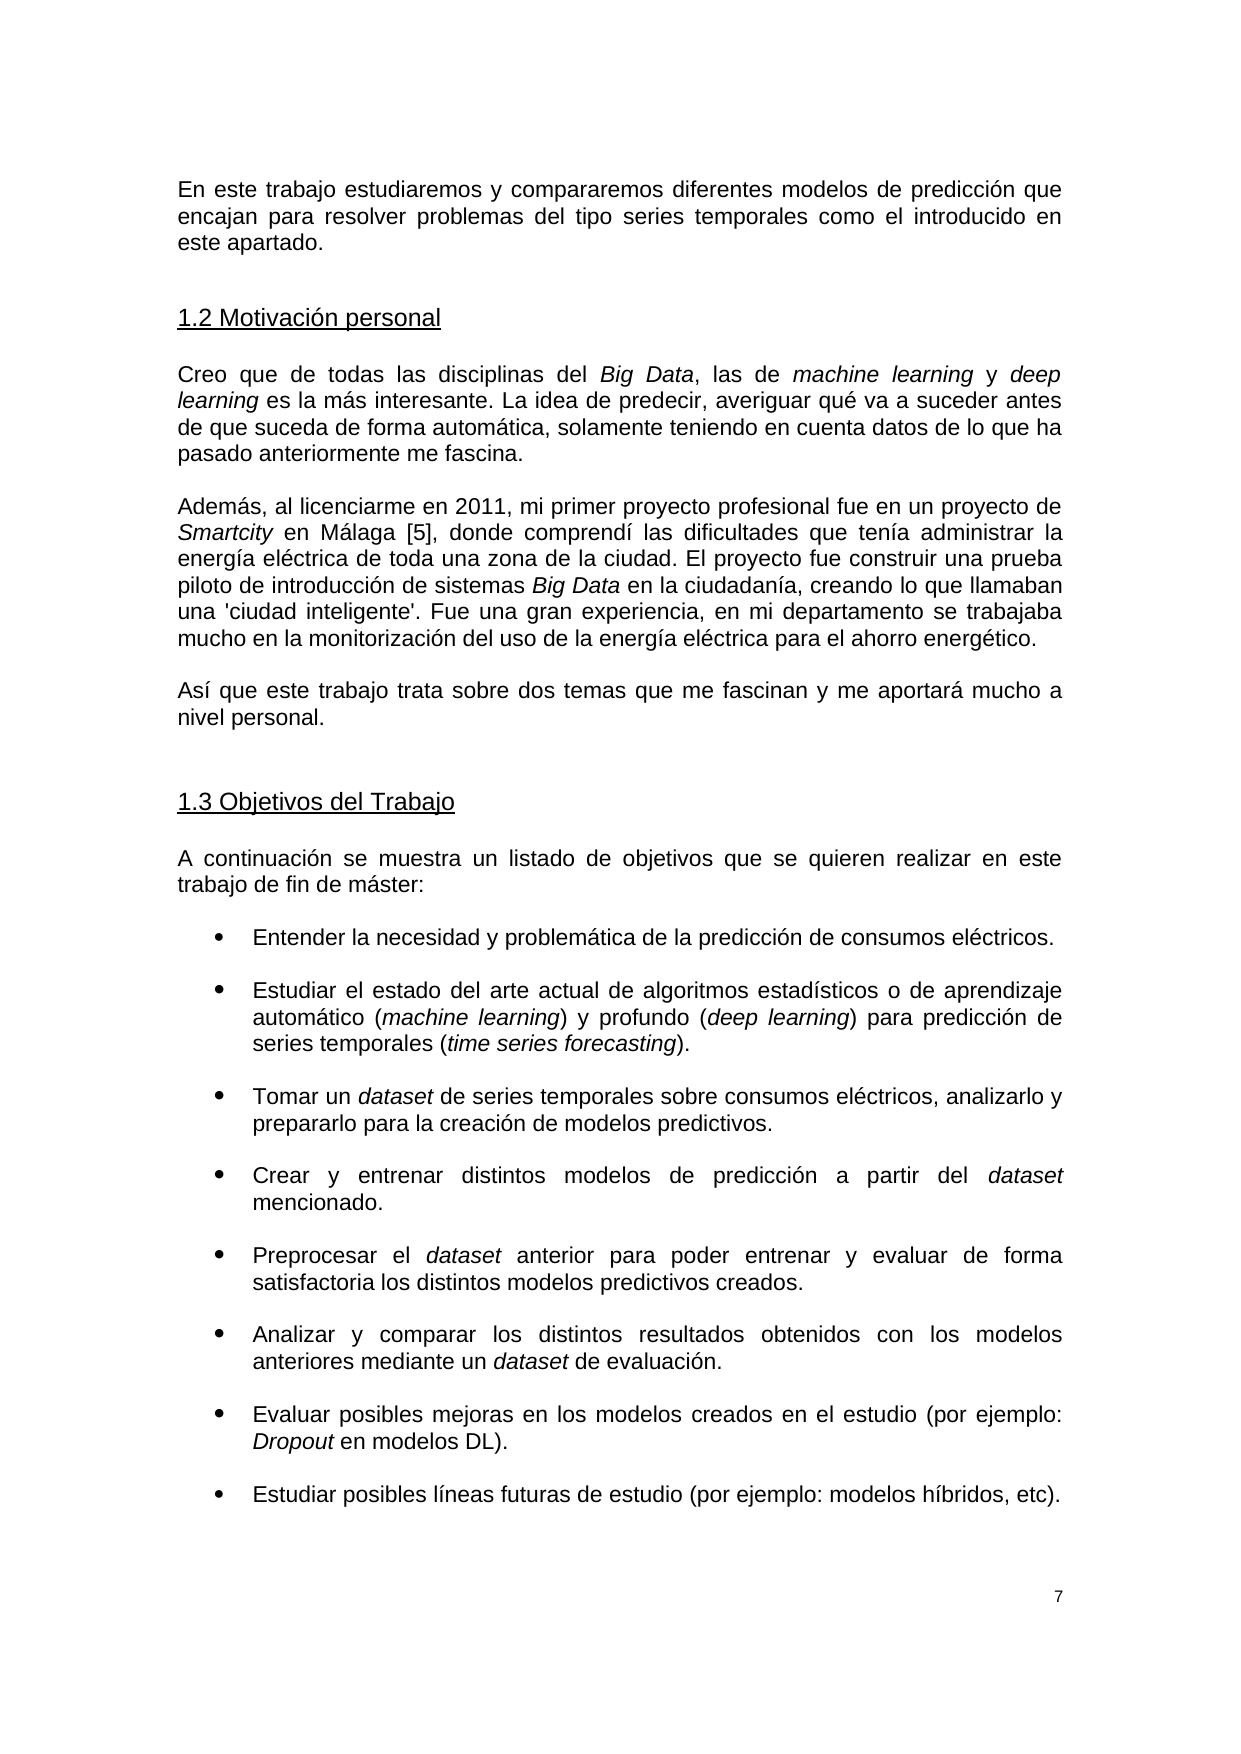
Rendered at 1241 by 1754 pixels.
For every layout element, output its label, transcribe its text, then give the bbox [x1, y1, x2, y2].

text Así que este trabajo trata sobre dos temas que me fascinan y me aportará mucho a nivel personal. [177, 677, 1063, 730]
subtitle 1.2 Motivación personal [177, 303, 1063, 332]
list Crear y entrenar distintos modelos de predicción a partir del dataset mencionado. [215, 1162, 1063, 1215]
list Preprocesar el dataset anterior para poder entrenar y evaluar de forma satisfactoria los distintos modelos predictivos creados. [215, 1242, 1063, 1295]
list Tomar un dataset de series temporales sobre consumos eléctricos, analizarlo y prepararlo para la creación de modelos predictivos. [215, 1083, 1063, 1136]
text En este trabajo estudiaremos y compararemos diferentes modelos de predicción que encajan para resolver problemas del tipo series temporales como el introducido en este apartado. [177, 176, 1063, 256]
text Además, al licenciarme en 2011, mi primer proyecto profesional fue en un proyecto de Smartcity en Málaga [5], donde comprendí las dificultades que tenía administrar la energía eléctrica de toda una zona de la ciudad. El proyecto fue construir una prueba piloto de introducción de sistemas Big Data en la ciudadanía, creando lo que llamaban una 'ciudad inteligente'. Fue una gran experiencia, en mi departamento se trabajaba mucho en la monitorización del uso de la energía eléctrica para el ahorro energético. [177, 493, 1063, 651]
list Estudiar posibles líneas futuras de estudio (por ejemplo: modelos híbridos, etc). [215, 1481, 1063, 1507]
list Entender la necesidad y problemática de la predicción de consumos eléctricos. [215, 924, 1063, 950]
text A continuación se muestra un listado de objetivos que se quieren realizar en este trabajo de fin de máster: [177, 845, 1063, 898]
list Analizar y comparar los distintos resultados obtenidos con los modelos anteriores mediante un dataset de evaluación. [215, 1321, 1063, 1374]
text Creo que de todas las disciplinas del Big Data, las de machine learning y deep learning es la más interesante. La idea de predecir, averiguar qué va a suceder antes de que suceda de forma automática, solamente teniendo en cuenta datos de lo que ha pasado anteriormente me fascina. [177, 361, 1063, 466]
list Estudiar el estado del arte actual de algoritmos estadísticos o de aprendizaje automático (machine learning) y profundo (deep learning) para predicción de series temporales (time series forecasting). [215, 977, 1063, 1056]
list Evaluar posibles mejoras en los modelos creados en el estudio (por ejemplo: Dropout en modelos DL). [215, 1401, 1063, 1454]
subtitle 1.3 Objetivos del Trabajo [177, 787, 1063, 816]
